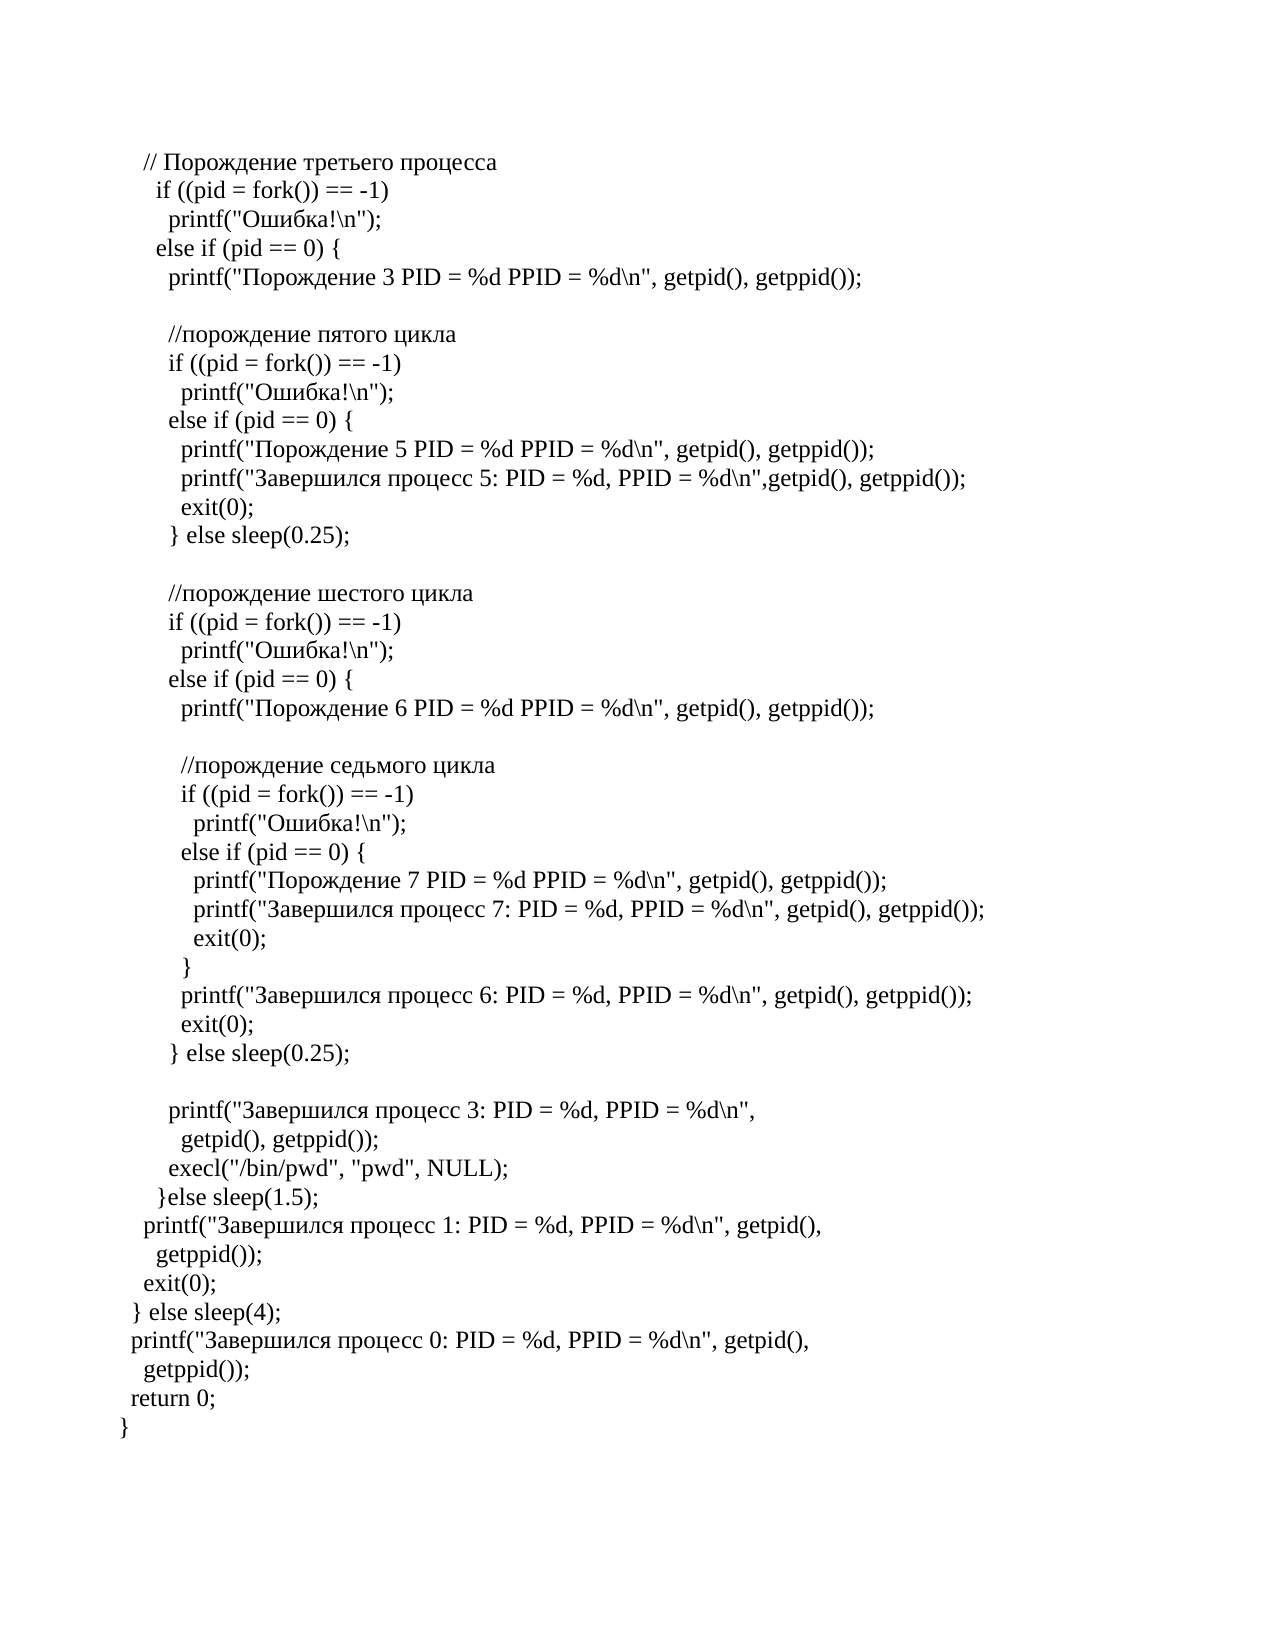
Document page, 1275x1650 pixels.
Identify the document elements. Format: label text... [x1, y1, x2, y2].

text } [118, 1412, 1157, 1441]
text } [118, 952, 1157, 981]
text if ((pid = fork()) == -1) [118, 779, 1157, 808]
text exit(0); [118, 492, 1157, 521]
text }else sleep(1.5); [118, 1182, 1157, 1211]
text } else sleep(0.25); [118, 1038, 1157, 1067]
text exit(0); [118, 923, 1157, 952]
text } else sleep(4); [118, 1297, 1157, 1326]
text printf("Завершился процесс 0: PID = %d, PPID = %d\n", getpid(), [118, 1326, 1157, 1354]
text if ((pid = fork()) == -1) [118, 348, 1157, 377]
text // Порождение третьего процесса [118, 147, 1157, 176]
text exit(0); [118, 1009, 1157, 1038]
text printf("Порождение 6 PID = %d PPID = %d\n", getpid(), getppid()); [118, 693, 1157, 722]
text printf("Ошибка!\n"); [118, 636, 1157, 664]
text printf("Завершился процесс 6: PID = %d, PPID = %d\n", getpid(), getppid()); [118, 981, 1157, 1009]
text else if (pid == 0) { [118, 837, 1157, 866]
text execl("/bin/pwd", "pwd", NULL); [118, 1153, 1157, 1182]
text else if (pid == 0) { [118, 406, 1157, 434]
text printf("Завершился процесс 1: PID = %d, PPID = %d\n", getpid(), [118, 1211, 1157, 1239]
text printf("Ошибка!\n"); [118, 377, 1157, 406]
text if ((pid = fork()) == -1) [118, 176, 1157, 204]
text printf("Завершился процесс 5: PID = %d, PPID = %d\n",getpid(), getppid()); [118, 463, 1157, 492]
text } else sleep(0.25); [118, 521, 1157, 549]
text else if (pid == 0) { [118, 233, 1157, 262]
text exit(0); [118, 1268, 1157, 1297]
text getpid(), getppid()); [118, 1124, 1157, 1153]
text getppid()); [118, 1239, 1157, 1268]
text printf("Завершился процесс 7: PID = %d, PPID = %d\n", getpid(), getppid()); [118, 894, 1157, 923]
text printf("Ошибка!\n"); [118, 808, 1157, 837]
text printf("Завершился процесс 3: PID = %d, PPID = %d\n", [118, 1096, 1157, 1124]
text printf("Ошибка!\n"); [118, 204, 1157, 233]
text //порождение шестого цикла [118, 578, 1157, 607]
text //порождение седьмого цикла [118, 751, 1157, 779]
text else if (pid == 0) { [118, 664, 1157, 693]
text return 0; [118, 1383, 1157, 1412]
text //порождение пятого цикла [118, 319, 1157, 348]
text if ((pid = fork()) == -1) [118, 607, 1157, 636]
text printf("Порождение 3 PID = %d PPID = %d\n", getpid(), getppid()); [118, 262, 1157, 291]
text printf("Порождение 5 PID = %d PPID = %d\n", getpid(), getppid()); [118, 434, 1157, 463]
text printf("Порождение 7 PID = %d PPID = %d\n", getpid(), getppid()); [118, 866, 1157, 894]
text getppid()); [118, 1354, 1157, 1383]
